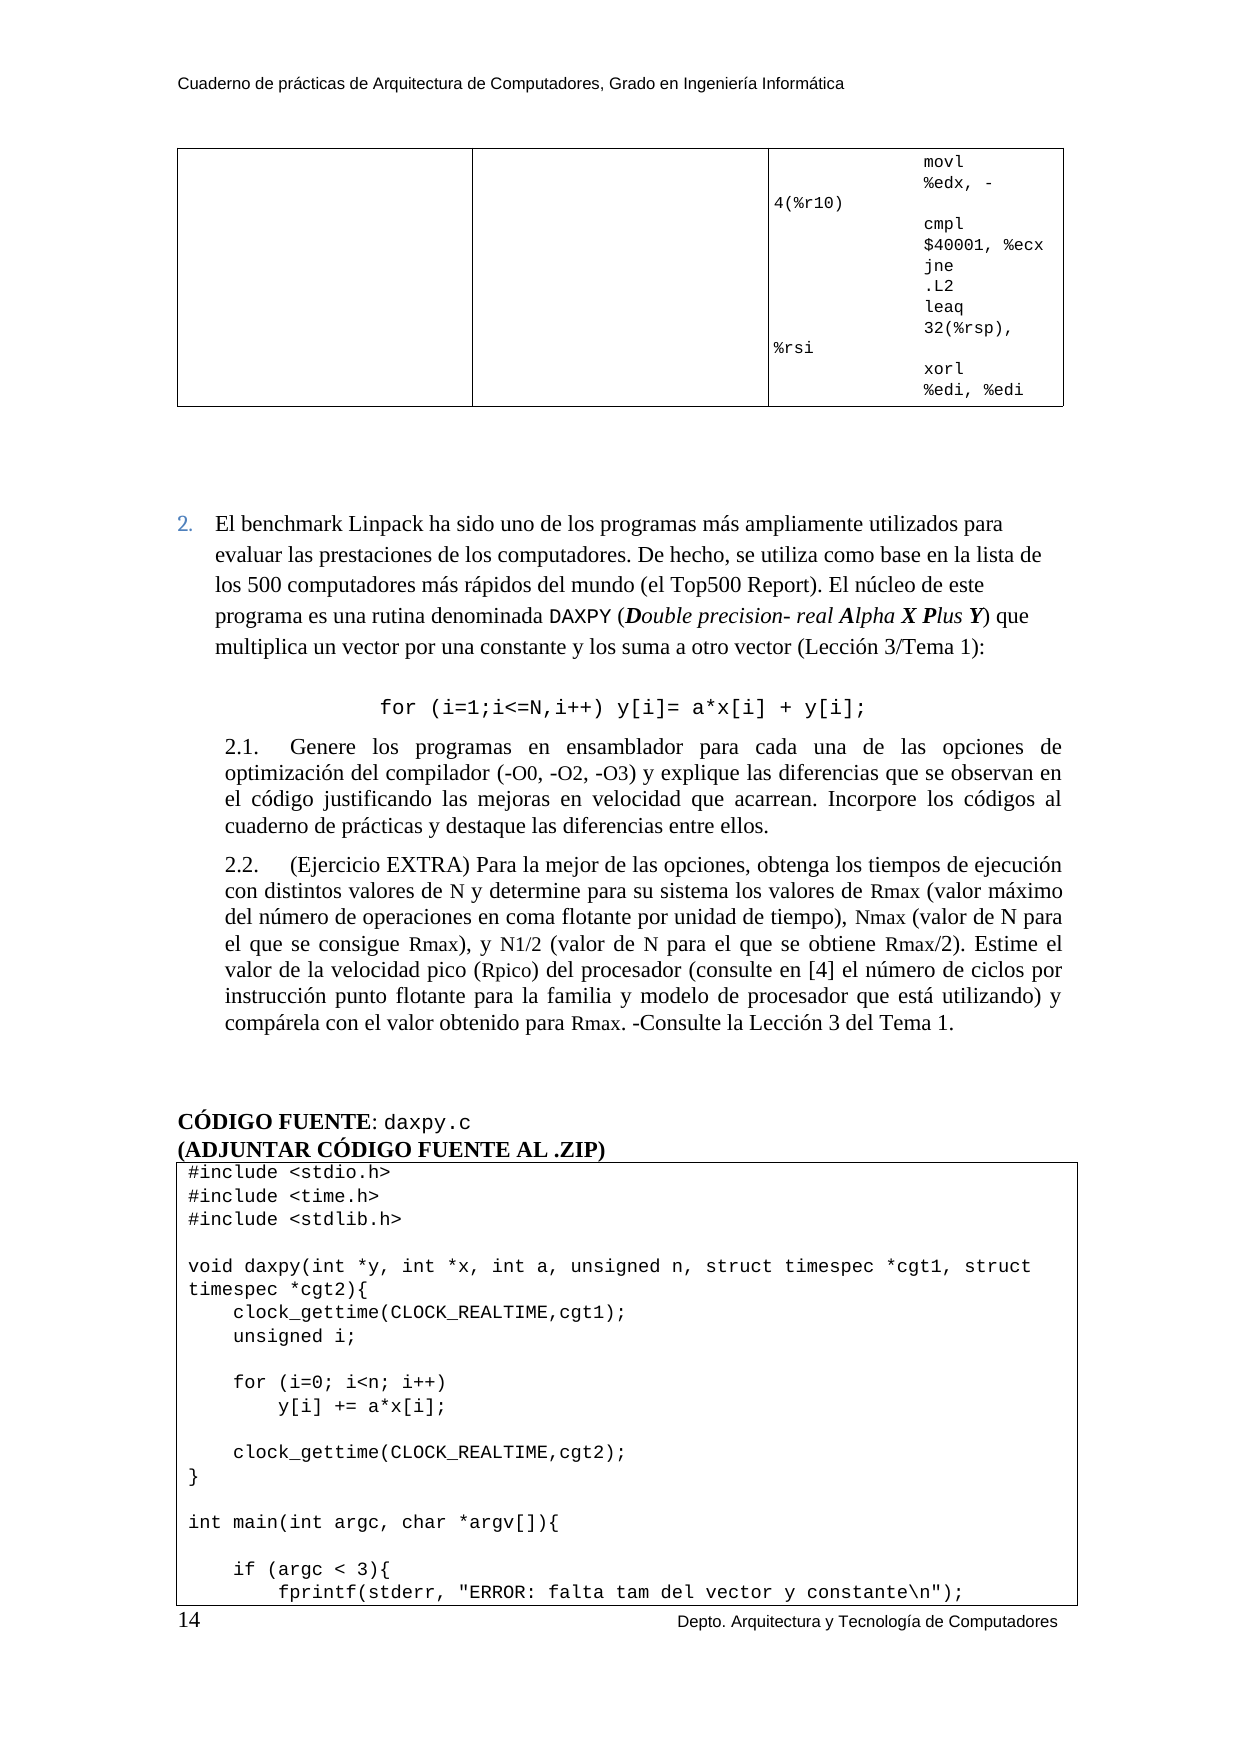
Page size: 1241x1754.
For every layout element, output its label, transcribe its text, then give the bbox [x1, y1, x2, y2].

text CÓDIGO FUENTE: daxpy.c [177, 1108, 1063, 1136]
list El benchmark Linpack ha sido uno de los programas más ampliamente utilizados para evaluar las prestaciones de los computadores. De hecho, se utiliza como base en la lista de los 500 computadores más rápidos del mundo (el Top500 Report). El núcleo de este programa es una rutina denominada DAXPY (Double precision- real Alpha X Plus Y) que multiplica un vector por una constante y los suma a otro vector (Lección 3/Tema 1): [177, 510, 1063, 659]
table_header #include <stdio.h> #include <time.h> #include <stdlib.h> void daxpy(int *y, int *x, int a, unsigned n, struct timespec *cgt1, struct timespec *cgt2){ clock_gettime(CLOCK_REALTIME,cgt1); unsigned i; for (i=0; i<n; i++) y[i] += a*x[i]; clock_gettime(CLOCK_REALTIME,cgt2); } int main(int argc, char *argv[]){ if (argc < 3){ fprintf(stderr, "ERROR: falta tam del vector y constante\n"); [177, 1163, 1077, 1604]
table_cell movl %edx, -4(%r10) cmpl $40001, %ecx jne .L2 leaq 32(%rsp), %rsi xorl %edi, %edi [769, 149, 1063, 406]
list for (i=1;i<=N,i++) y[i]= a*x[i] + y[i]; [183, 697, 1063, 720]
table_cell [473, 149, 768, 406]
table_cell [178, 149, 472, 406]
list Genere los programas en ensamblador para cada una de las opciones de optimización del compilador (-O0, -O2, -O3) y explique las diferencias que se observan en el código justificando las mejoras en velocidad que acarrean. Incorpore los códigos al cuaderno de prácticas y destaque las diferencias entre ellos. [224, 733, 1063, 838]
list (Ejercicio EXTRA) Para la mejor de las opciones, obtenga los tiempos de ejecución con distintos valores de N y determine para su sistema los valores de Rmax (valor máximo del número de operaciones en coma flotante por unidad de tiempo), Nmax (valor de N para el que se consigue Rmax), y N1/2 (valor de N para el que se obtiene Rmax/2). Estime el valor de la velocidad pico (Rpico) del procesador (consulte en [4] el número de ciclos por instrucción punto flotante para la familia y modelo de procesador que está utilizando) y compárela con el valor obtenido para Rmax. -Consulte la Lección 3 del Tema 1. [224, 851, 1063, 1035]
text (ADJUNTAR CÓDIGO FUENTE AL .ZIP) [177, 1136, 1063, 1162]
